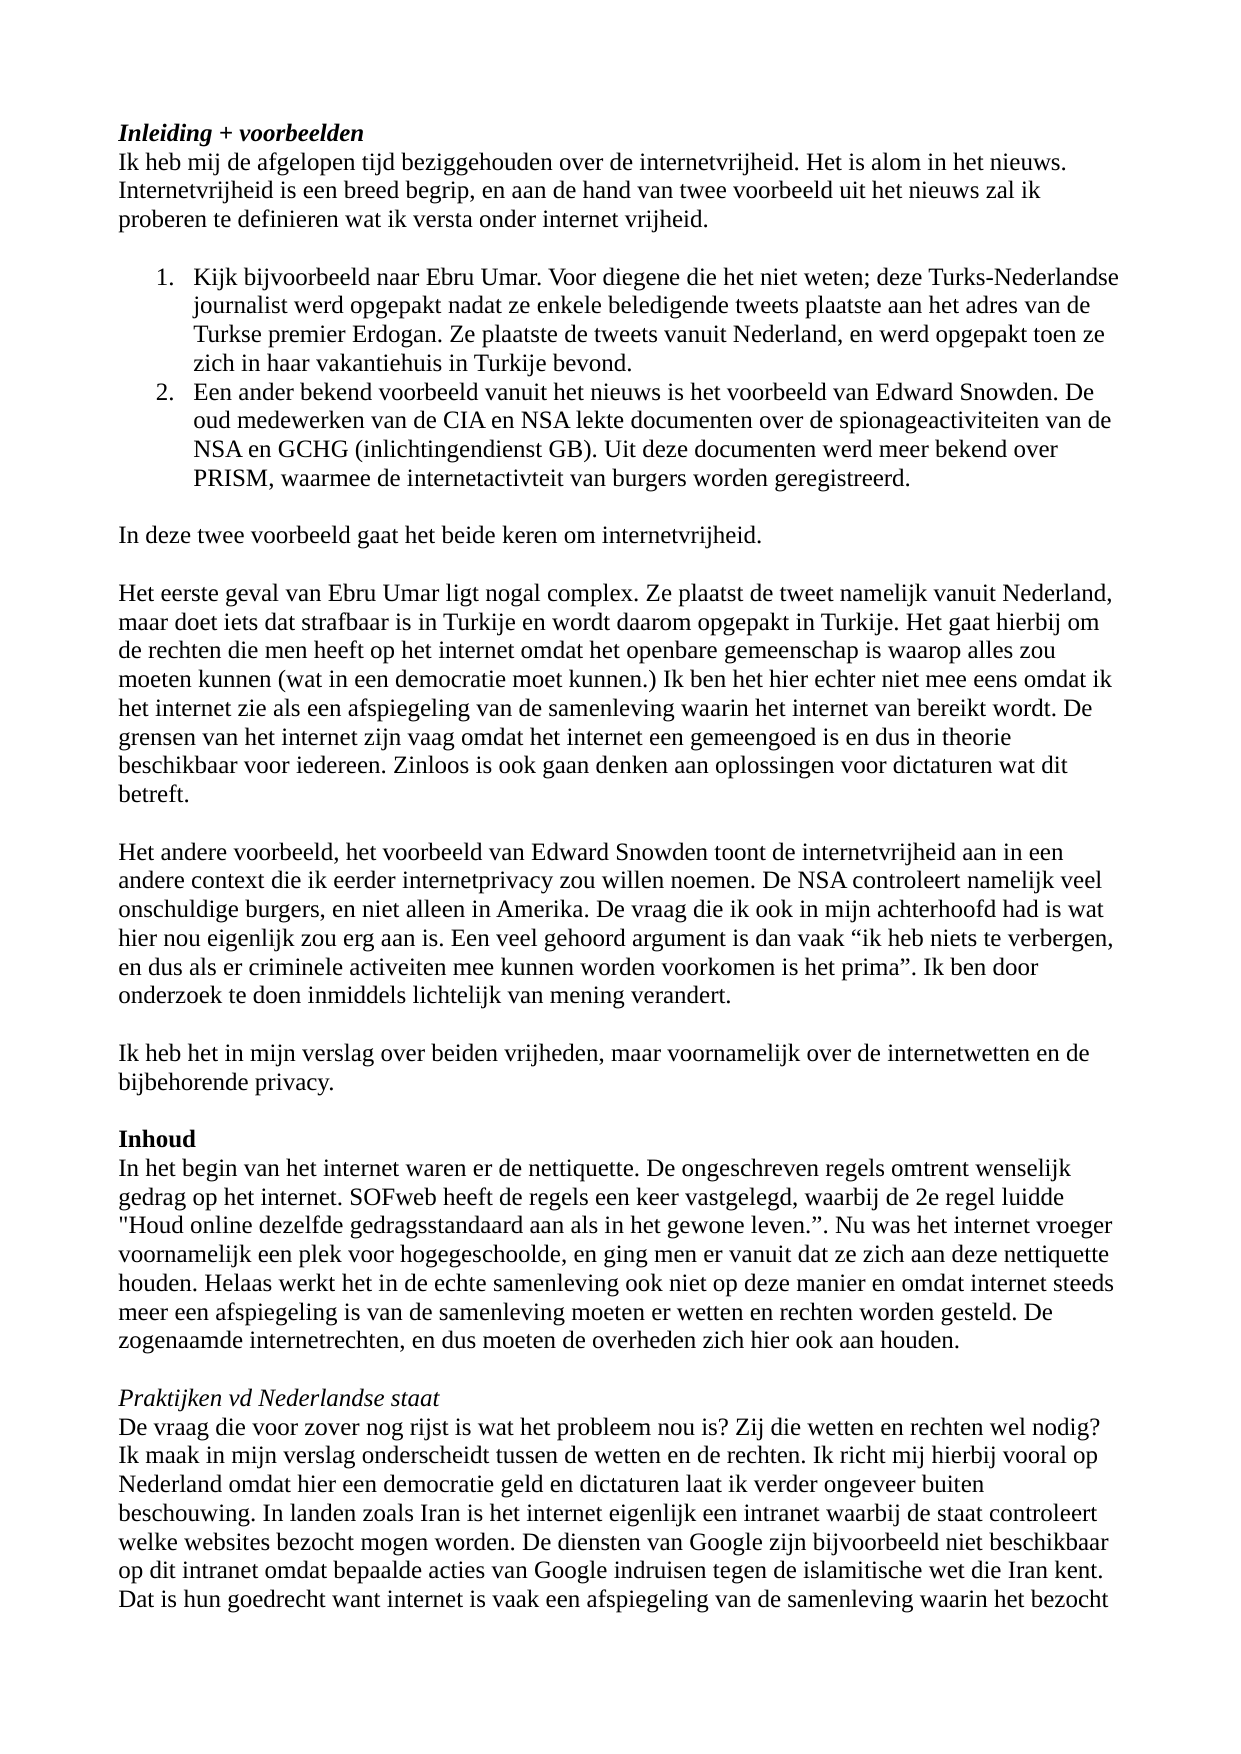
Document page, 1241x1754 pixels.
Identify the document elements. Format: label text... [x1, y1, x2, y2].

text Inhoud [118, 1124, 1122, 1153]
text Ik heb mij de afgelopen tijd beziggehouden over de internetvrijheid. Het is alom in het nieuws. Internetvrijheid is een breed begrip, en aan de hand van twee voorbeeld uit het nieuws zal ik proberen te definieren wat ik versta onder internet vrijheid. [118, 147, 1122, 233]
list Een ander bekend voorbeeld vanuit het nieuws is het voorbeeld van Edward Snowden. De oud medewerken van de CIA en NSA lekte documenten over de spionageactiviteiten van de NSA en GCHG (inlichtingendienst GB). Uit deze documenten werd meer bekend over PRISM, waarmee de internetactivteit van burgers worden geregistreerd. [156, 377, 1122, 492]
text Het andere voorbeeld, het voorbeeld van Edward Snowden toont de internetvrijheid aan in een andere context die ik eerder internetprivacy zou willen noemen. De NSA controleert namelijk veel onschuldige burgers, en niet alleen in Amerika. De vraag die ik ook in mijn achterhoofd had is wat hier nou eigenlijk zou erg aan is. Een veel gehoord argument is dan vaak “ik heb niets te verbergen, en dus als er criminele activeiten mee kunnen worden voorkomen is het prima”. Ik ben door onderzoek te doen inmiddels lichtelijk van mening verandert. [118, 837, 1122, 1009]
text Het eerste geval van Ebru Umar ligt nogal complex. Ze plaatst de tweet namelijk vanuit Nederland, maar doet iets dat strafbaar is in Turkije en wordt daarom opgepakt in Turkije. Het gaat hierbij om de rechten die men heeft op het internet omdat het openbare gemeenschap is waarop alles zou moeten kunnen (wat in een democratie moet kunnen.) Ik ben het hier echter niet mee eens omdat ik het internet zie als een afspiegeling van de samenleving waarin het internet van bereikt wordt. De grensen van het internet zijn vaag omdat het internet een gemeengoed is en dus in theorie beschikbaar voor iedereen. Zinloos is ook gaan denken aan oplossingen voor dictaturen wat dit betreft. [118, 578, 1122, 808]
text Inleiding + voorbeelden [118, 118, 1122, 147]
list Kijk bijvoorbeeld naar Ebru Umar. Voor diegene die het niet weten; deze Turks-Nederlandse journalist werd opgepakt nadat ze enkele beledigende tweets plaatste aan het adres van de Turkse premier Erdogan. Ze plaatste de tweets vanuit Nederland, en werd opgepakt toen ze zich in haar vakantiehuis in Turkije bevond. [156, 262, 1122, 377]
text In deze twee voorbeeld gaat het beide keren om internetvrijheid. [118, 521, 1122, 549]
text Praktijken vd Nederlandse staat [118, 1383, 1122, 1412]
text Ik heb het in mijn verslag over beiden vrijheden, maar voornamelijk over de internetwetten en de bijbehorende privacy. [118, 1038, 1122, 1096]
text De vraag die voor zover nog rijst is wat het probleem nou is? Zij die wetten en rechten wel nodig? Ik maak in mijn verslag onderscheidt tussen de wetten en de rechten. Ik richt mij hierbij vooral op Nederland omdat hier een democratie geld en dictaturen laat ik verder ongeveer buiten beschouwing. In landen zoals Iran is het internet eigenlijk een intranet waarbij de staat controleert welke websites bezocht mogen worden. De diensten van Google zijn bijvoorbeeld niet beschikbaar op dit intranet omdat bepaalde acties van Google indruisen tegen de islamitische wet die Iran kent. Dat is hun goedrecht want internet is vaak een afspiegeling van de samenleving waarin het bezocht [118, 1412, 1122, 1613]
text In het begin van het internet waren er de nettiquette. De ongeschreven regels omtrent wenselijk gedrag op het internet. SOFweb heeft de regels een keer vastgelegd, waarbij de 2e regel luidde "Houd online dezelfde gedragsstandaard aan als in het gewone leven.”. Nu was het internet vroeger voornamelijk een plek voor hogegeschoolde, en ging men er vanuit dat ze zich aan deze nettiquette houden. Helaas werkt het in de echte samenleving ook niet op deze manier en omdat internet steeds meer een afspiegeling is van de samenleving moeten er wetten en rechten worden gesteld. De zogenaamde internetrechten, en dus moeten de overheden zich hier ook aan houden. [118, 1153, 1122, 1354]
